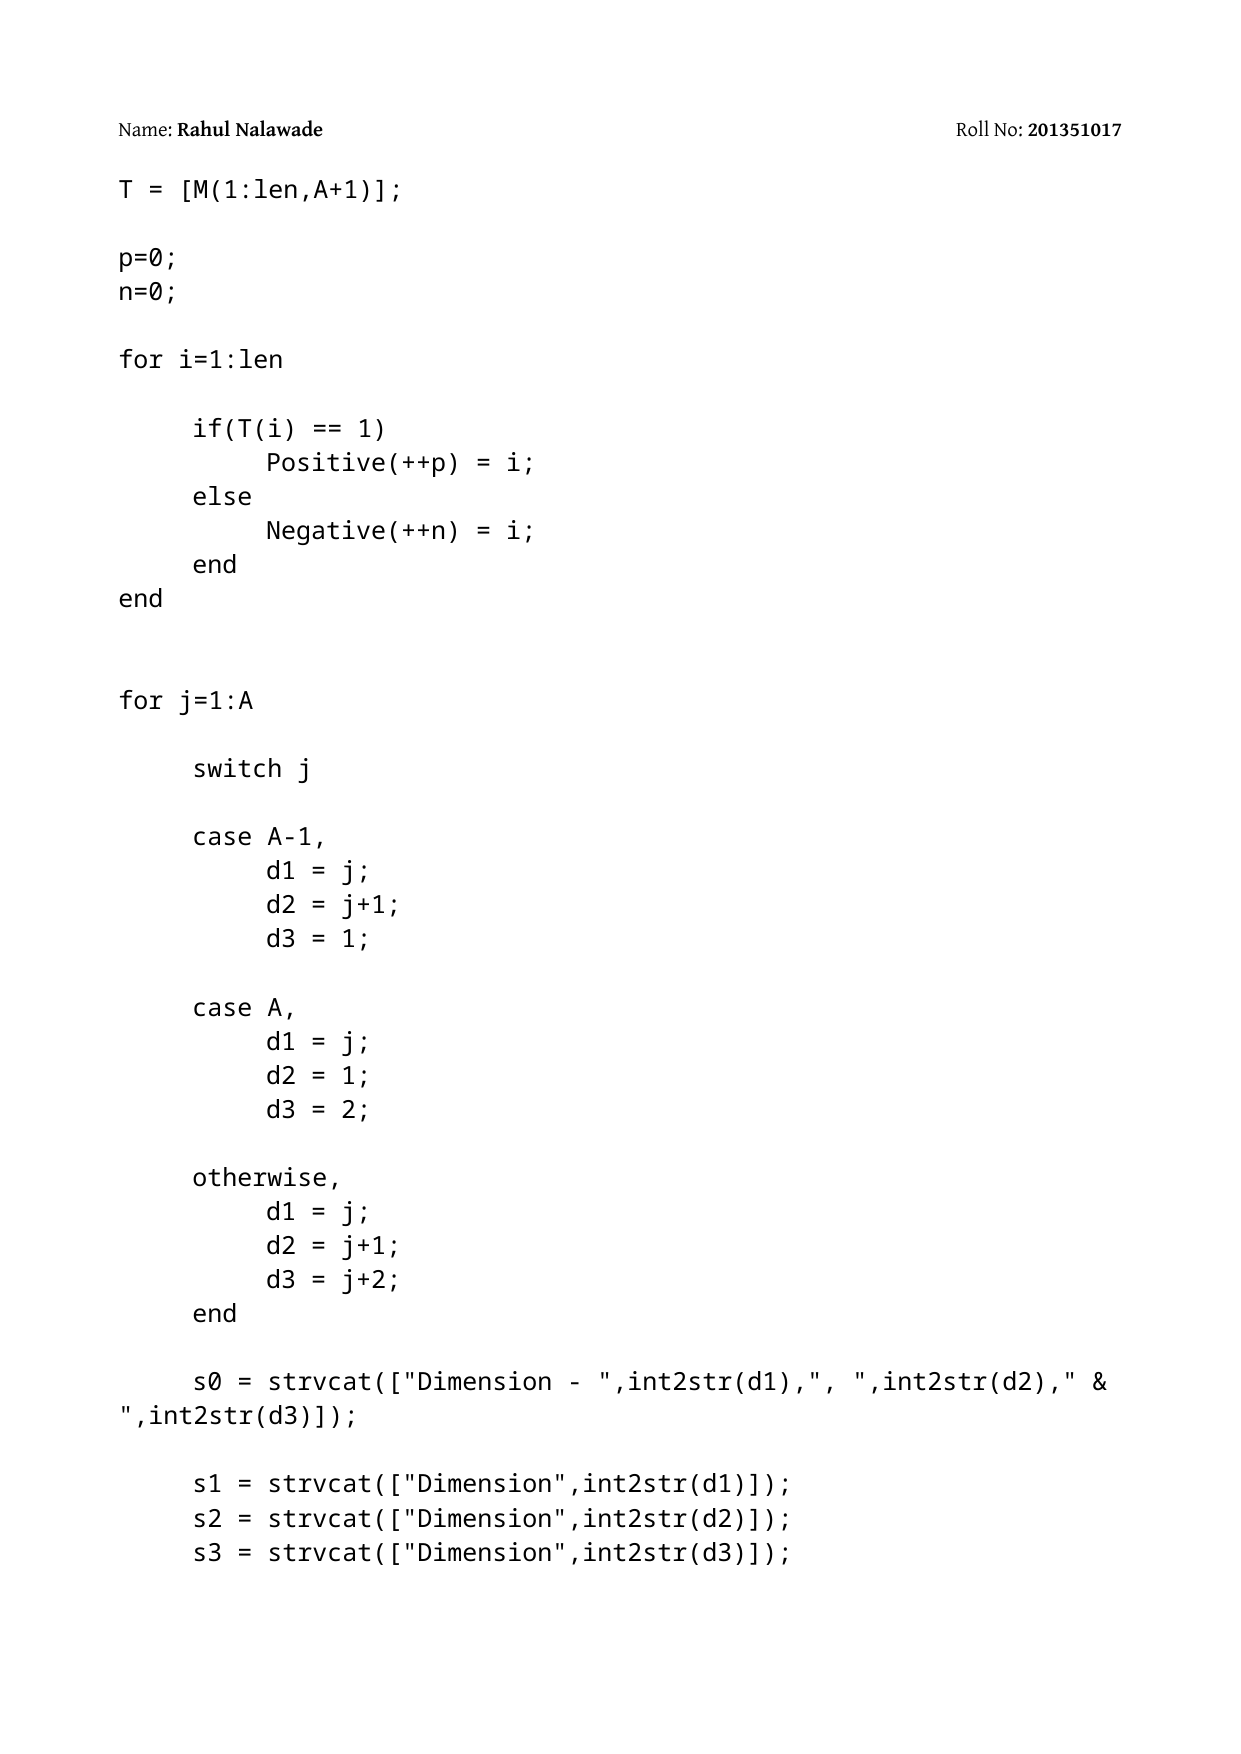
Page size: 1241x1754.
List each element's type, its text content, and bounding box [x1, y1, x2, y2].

text end [118, 581, 1122, 614]
text d2 = j+1; [118, 1228, 1122, 1262]
text n=0; [118, 274, 1122, 308]
text Negative(++n) = i; [118, 512, 1122, 546]
text else [118, 478, 1122, 512]
text for j=1:A [118, 683, 1122, 717]
text switch j [118, 751, 1122, 785]
text s0 = strvcat(["Dimension - ",int2str(d1),", ",int2str(d2)," & ",int2str(d3)]); [118, 1364, 1122, 1432]
text d2 = 1; [118, 1057, 1122, 1091]
text end [118, 1296, 1122, 1330]
text Positive(++p) = i; [118, 444, 1122, 478]
text s3 = strvcat(["Dimension",int2str(d3)]); [118, 1534, 1122, 1568]
text d1 = j; [118, 1194, 1122, 1228]
text end [118, 546, 1122, 581]
text p=0; [118, 240, 1122, 274]
text T = [M(1:len,A+1)]; [118, 172, 1122, 206]
text d1 = j; [118, 1023, 1122, 1057]
text d1 = j; [118, 853, 1122, 887]
text otherwise, [118, 1159, 1122, 1194]
text case A, [118, 989, 1122, 1023]
text d3 = j+2; [118, 1262, 1122, 1296]
text s2 = strvcat(["Dimension",int2str(d2)]); [118, 1500, 1122, 1534]
text case A-1, [118, 819, 1122, 853]
text for i=1:len [118, 342, 1122, 376]
text d3 = 2; [118, 1091, 1122, 1126]
text d3 = 1; [118, 921, 1122, 955]
text d2 = j+1; [118, 887, 1122, 921]
text if(T(i) == 1) [118, 410, 1122, 444]
text s1 = strvcat(["Dimension",int2str(d1)]); [118, 1466, 1122, 1500]
